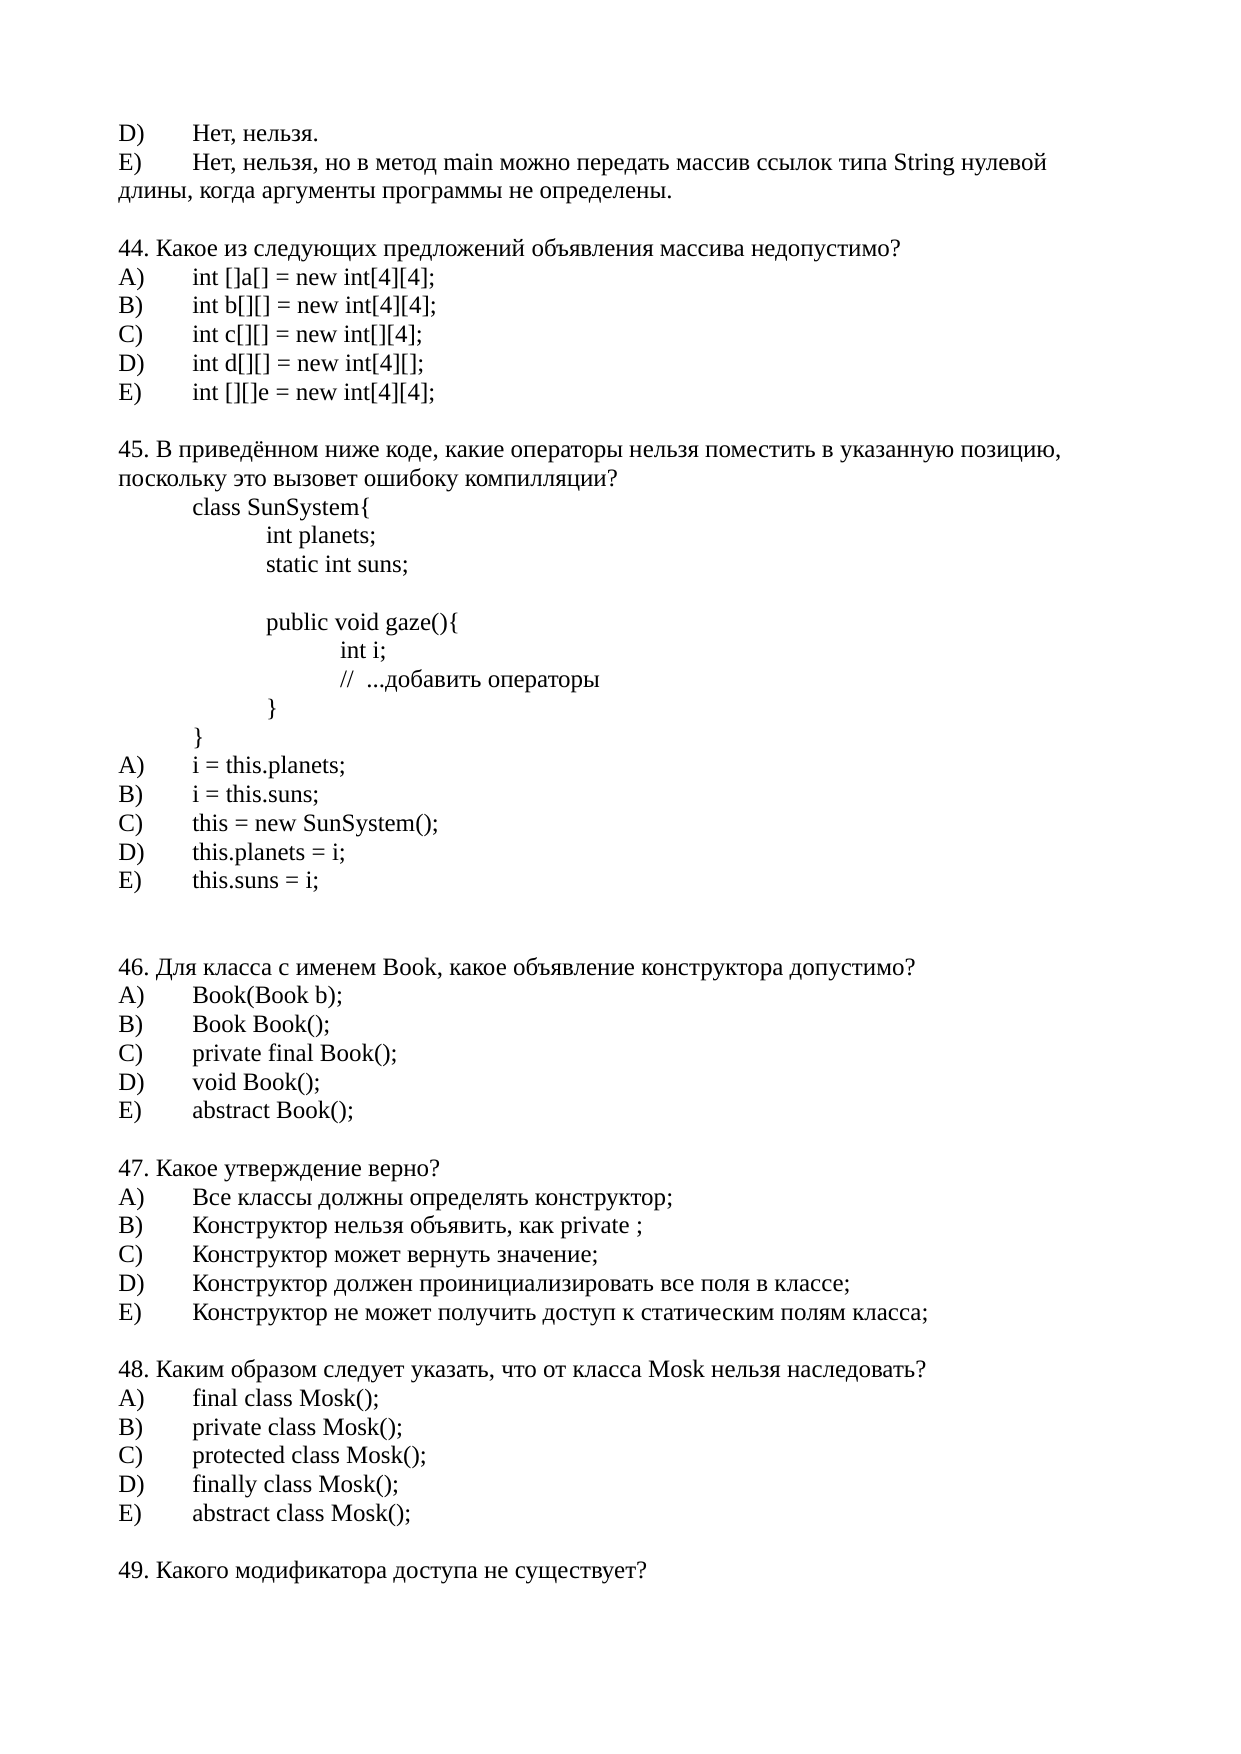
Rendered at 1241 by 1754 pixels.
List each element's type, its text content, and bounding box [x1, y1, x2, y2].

text 44. Какое из следующих предложений объявления массива недопустимо? [118, 233, 1122, 262]
text D) Нет, нельзя. E) Нет, нельзя, но в метод main можно передать массив ссылок типа String нулевой длины, когда аргументы программы не определены. [118, 118, 1122, 204]
text int i; [118, 636, 1122, 664]
text A) int []a[] = new int[4][4]; B) int b[][] = new int[4][4]; C) int c[][] = new int[][4]; D) int d[][] = new int[4][]; E) int [][]e = new int[4][4]; [118, 262, 1122, 406]
text 47. Какое утверждение верно? [118, 1153, 1122, 1182]
text A) Book(Book b); B) Book Book(); C) private final Book(); D) void Book(); E) abstract Book(); [118, 981, 1122, 1124]
text static int suns; [118, 549, 1122, 578]
text int planets; [118, 521, 1122, 549]
text A) Все классы должны определять конструктор; B) Конструктор нельзя объявить, как private ; C) Конструктор может вернуть значение; D) Конструктор должен проинициализировать все поля в классе; E) Конструктор не может получить доступ к статическим полям класса; [118, 1182, 1122, 1326]
text 46. Для класса с именем Book, какое объявление конструктора допустимо? [118, 952, 1122, 981]
text A) i = this.planets; B) i = this.suns; C) this = new SunSystem(); D) this.planets = i; E) this.suns = i; [118, 751, 1122, 894]
text A) final class Mosk(); B) private class Mosk(); C) protected class Mosk(); D) finally class Mosk(); E) abstract class Mosk(); [118, 1383, 1122, 1527]
text public void gaze(){ [118, 607, 1122, 636]
text 49. Какого модификатора доступа не существует? [118, 1556, 1122, 1584]
text 45. В приведённом ниже коде, какие операторы нельзя поместить в указанную позицию, поскольку это вызовет ошибоку компилляции? [118, 434, 1122, 492]
text 48. Каким образом следует указать, что от класса Mosk нельзя наследовать? [118, 1354, 1122, 1383]
text // ...добавить операторы [118, 664, 1122, 693]
text class SunSystem{ [118, 492, 1122, 521]
text } [118, 722, 1122, 751]
text } [118, 693, 1122, 722]
